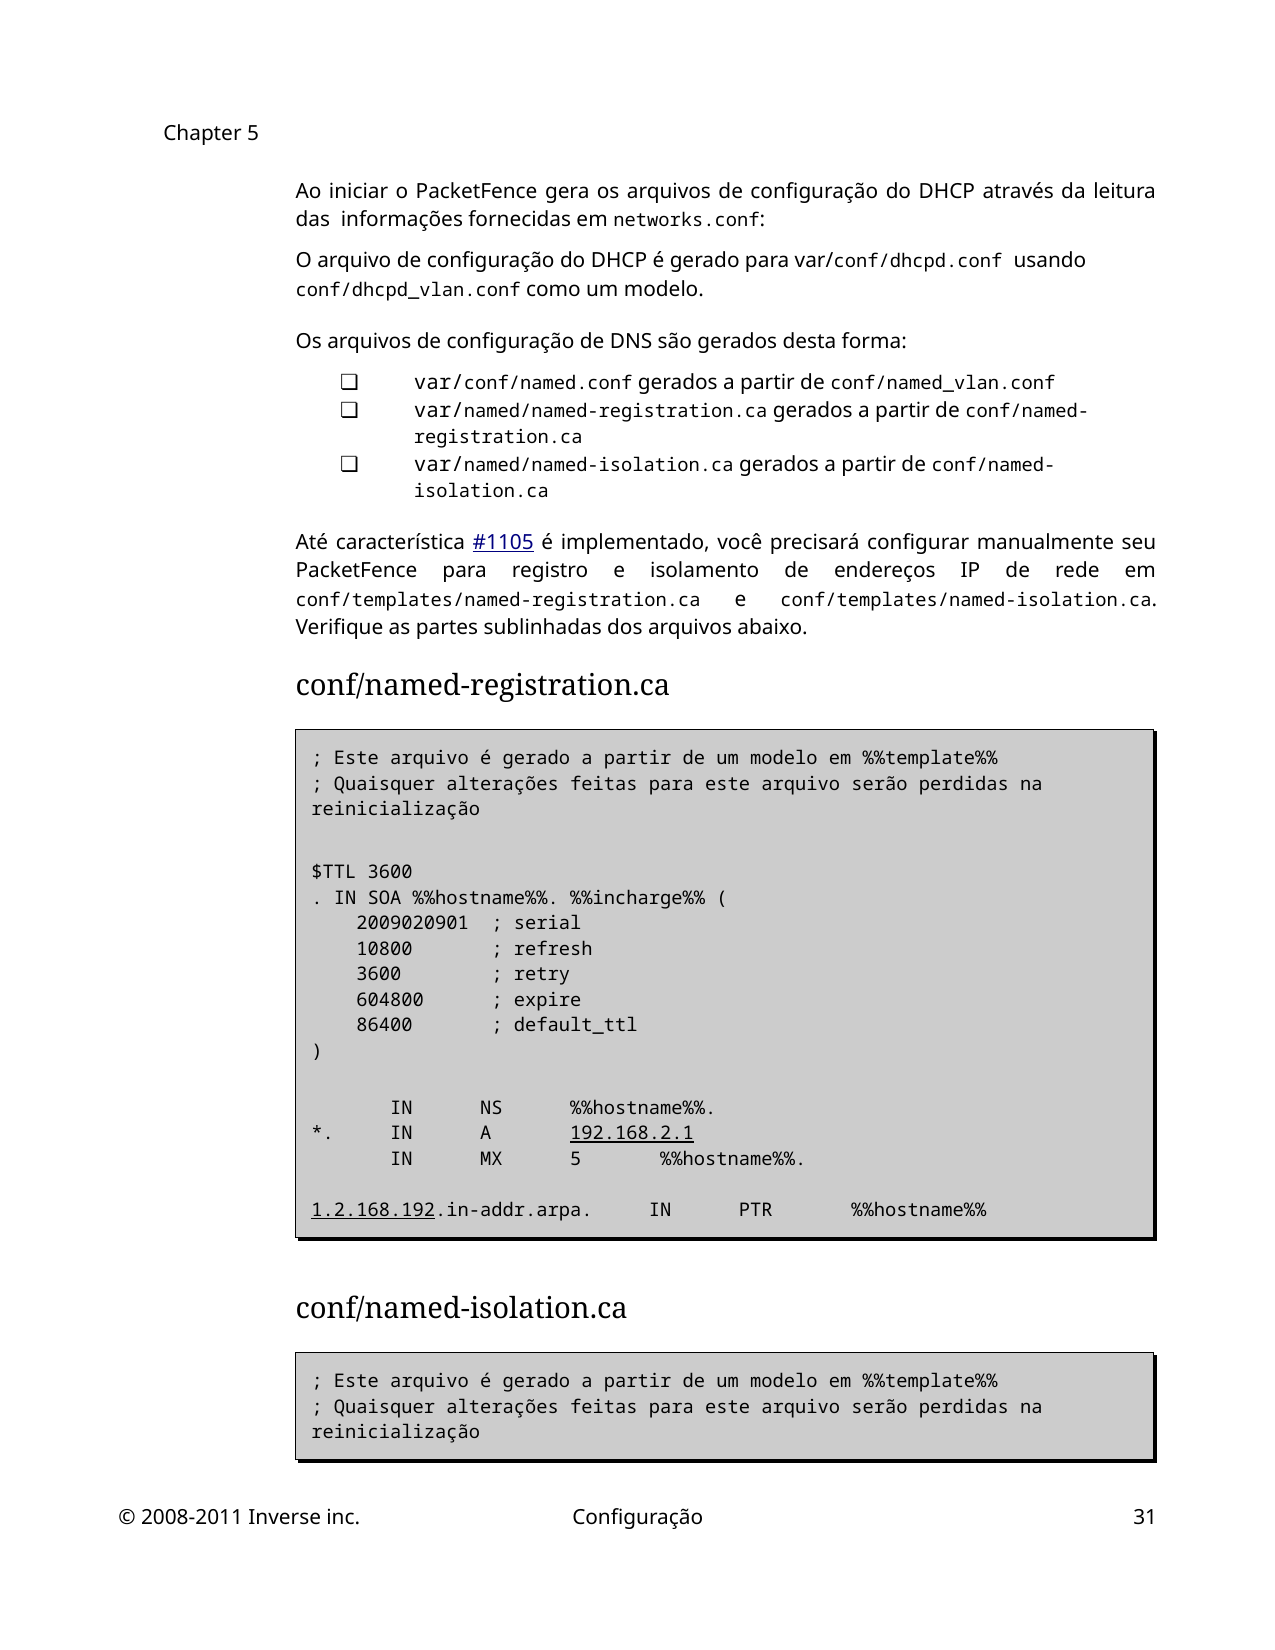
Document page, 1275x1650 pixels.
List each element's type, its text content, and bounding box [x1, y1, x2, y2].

text IN NS %%hostname%%. *. IN A 192.168.2.1 IN MX 5 %%hostname%%. 1.2.168.192.in-addr.arpa. IN PTR %%hostname%% [296, 1053, 1153, 1237]
subtitle conf/named-registration.ca [295, 664, 1157, 704]
text Os arquivos de configuração de DNS são gerados desta forma: [295, 326, 1157, 354]
text Até característica #1105 é implementado, você precisará configurar manualmente seu PacketFence para registro e isolamento de endereços IP de rede em conf/templates/named-registration.ca e conf/templates/named-isolation.ca. Verifique as partes sublinhadas dos arquivos abaixo. [295, 527, 1157, 641]
subtitle conf/named-isolation.ca [295, 1287, 1157, 1327]
text ; Este arquivo é gerado a partir de um modelo em %%template%% ; Quaisquer alterações feitas para este arquivo serão perdidas na reinicialização [296, 730, 1153, 811]
text Ao iniciar o PacketFence gera os arquivos de configuração do DHCP através da leitura das informações fornecidas em networks.conf: [295, 176, 1157, 233]
text $TTL 3600 . IN SOA %%hostname%%. %%incharge%% ( 2009020901 ; serial 10800 ; refresh 3600 ; retry 604800 ; expire 86400 ; default_ttl ) [296, 843, 1153, 1053]
text O arquivo de configuração do DHCP é gerado para var/conf/dhcpd.conf usando conf/dhcpd_vlan.conf como um modelo. [295, 245, 1157, 302]
text ; Este arquivo é gerado a partir de um modelo em %%template%% ; Quaisquer alterações feitas para este arquivo serão perdidas na reinicialização [296, 1353, 1153, 1459]
text ❏ var/conf/named.conf gerados a partir de conf/named_vlan.conf ❏ var/named/named-registration.ca gerados a partir de conf/named- registration.ca ❏ var/named/named-isolation.ca gerados a partir de conf/named- isolation.ca [340, 367, 1157, 503]
